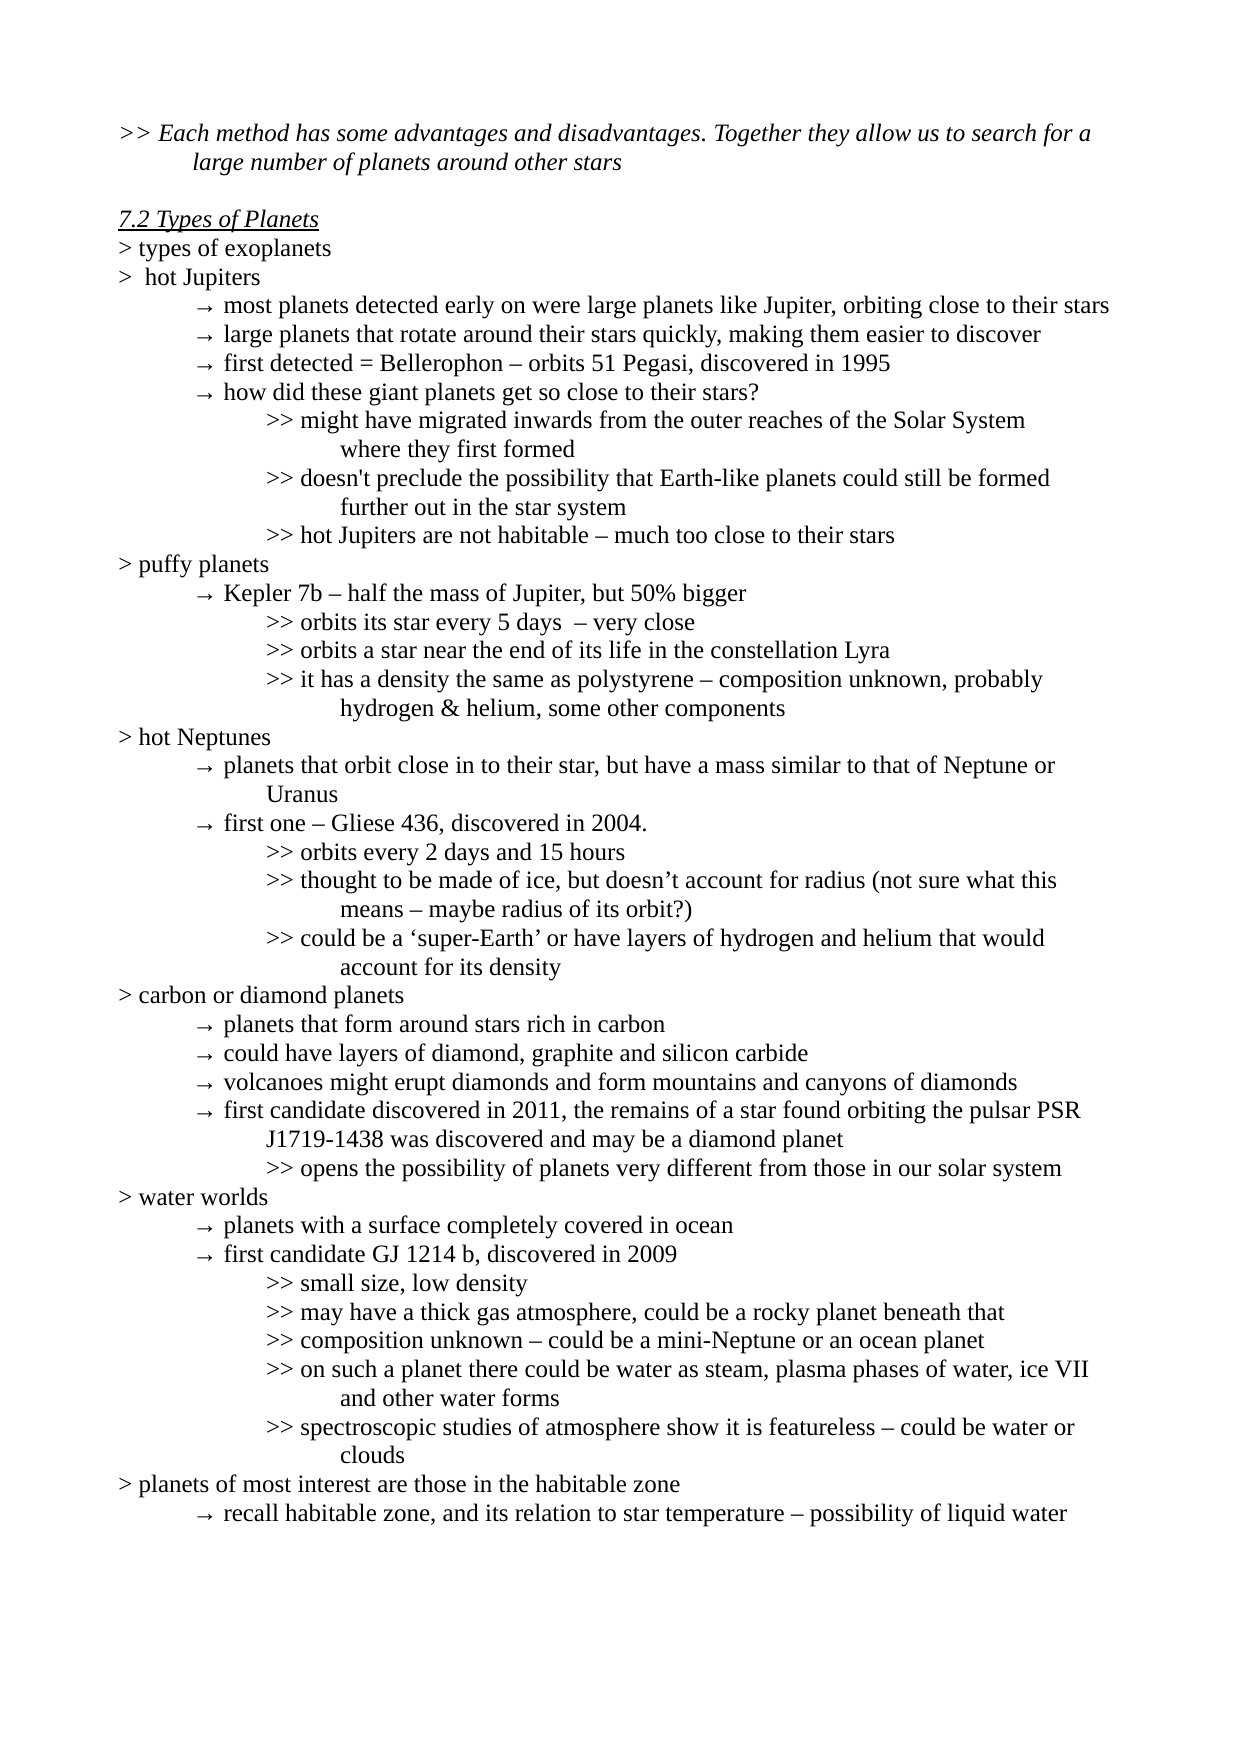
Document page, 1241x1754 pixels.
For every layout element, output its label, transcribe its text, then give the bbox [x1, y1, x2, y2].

text → most planets detected early on were large planets like Jupiter, orbiting close to their stars [118, 291, 1122, 319]
text > hot Neptunes [118, 722, 1122, 751]
text >> on such a planet there could be water as steam, plasma phases of water, ice VII and other water forms [118, 1354, 1122, 1412]
text → volcanoes might erupt diamonds and form mountains and canyons of diamonds [118, 1067, 1122, 1096]
text → recall habitable zone, and its relation to star temperature – possibility of liquid water [118, 1498, 1122, 1527]
text >> could be a ‘super-Earth’ or have layers of hydrogen and helium that would account for its density [118, 923, 1122, 981]
text >> orbits a star near the end of its life in the constellation Lyra [118, 636, 1122, 664]
text >> it has a density the same as polystyrene – composition unknown, probably hydrogen & helium, some other components [118, 664, 1122, 722]
text → planets with a surface completely covered in ocean [118, 1211, 1122, 1239]
text > planets of most interest are those in the habitable zone [118, 1469, 1122, 1498]
text >> orbits its star every 5 days – very close [118, 607, 1122, 636]
text >> hot Jupiters are not habitable – much too close to their stars [118, 521, 1122, 549]
text > carbon or diamond planets [118, 981, 1122, 1009]
text → planets that orbit close in to their star, but have a mass similar to that of Neptune or Uranus [118, 751, 1122, 808]
text 7.2 Types of Planets [118, 204, 1122, 233]
text → first detected = Bellerophon – orbits 51 Pegasi, discovered in 1995 [118, 348, 1122, 377]
text → first candidate discovered in 2011, the remains of a star found orbiting the pulsar PSR J1719-1438 was discovered and may be a diamond planet [118, 1096, 1122, 1153]
text → Kepler 7b – half the mass of Jupiter, but 50% bigger [118, 578, 1122, 607]
text >> spectroscopic studies of atmosphere show it is featureless – could be water or clouds [118, 1412, 1122, 1469]
text → could have layers of diamond, graphite and silicon carbide [118, 1038, 1122, 1067]
text → how did these giant planets get so close to their stars? [118, 377, 1122, 406]
text → first candidate GJ 1214 b, discovered in 2009 [118, 1239, 1122, 1268]
text >> thought to be made of ice, but doesn’t account for radius (not sure what this means – maybe radius of its orbit?) [118, 866, 1122, 923]
text >> opens the possibility of planets very different from those in our solar system [118, 1153, 1122, 1182]
text >> may have a thick gas atmosphere, could be a rocky planet beneath that [118, 1297, 1122, 1326]
text >> Each method has some advantages and disadvantages. Together they allow us to search for a large number of planets around other stars [118, 118, 1122, 176]
text >> small size, low density [118, 1268, 1122, 1297]
text >> composition unknown – could be a mini-Neptune or an ocean planet [118, 1326, 1122, 1354]
text >> orbits every 2 days and 15 hours [118, 837, 1122, 866]
text > water worlds [118, 1182, 1122, 1211]
text > puffy planets [118, 549, 1122, 578]
text → planets that form around stars rich in carbon [118, 1009, 1122, 1038]
text > hot Jupiters [118, 262, 1122, 291]
text → large planets that rotate around their stars quickly, making them easier to discover [118, 319, 1122, 348]
text > types of exoplanets [118, 233, 1122, 262]
text >> doesn't preclude the possibility that Earth-like planets could still be formed further out in the star system [118, 463, 1122, 521]
text → first one – Gliese 436, discovered in 2004. [118, 808, 1122, 837]
text >> might have migrated inwards from the outer reaches of the Solar System where they first formed [118, 406, 1122, 463]
